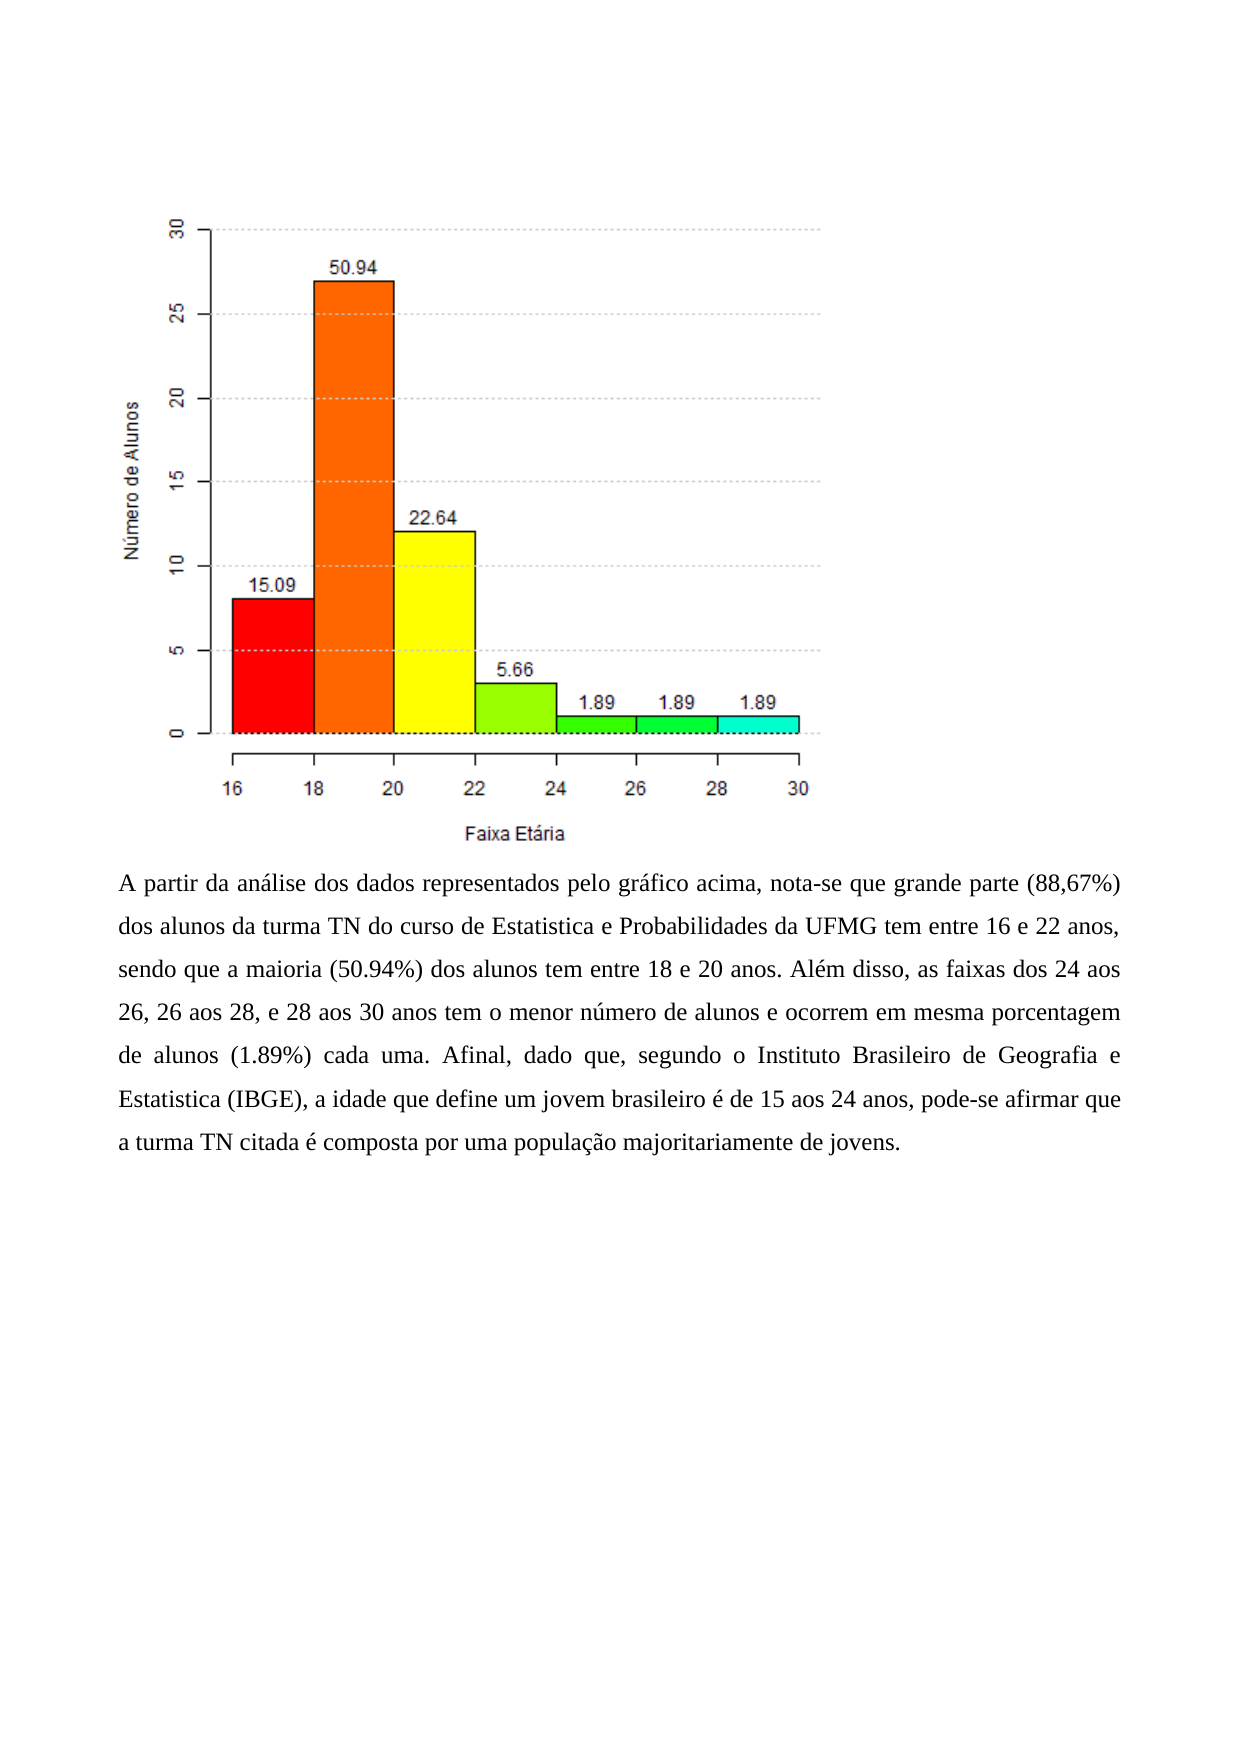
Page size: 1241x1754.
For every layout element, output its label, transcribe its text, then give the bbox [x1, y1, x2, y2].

text A partir da análise dos dados representados pelo gráfico acima, nota-se que grande parte (88,67%) dos alunos da turma TN do curso de Estatistica e Probabilidades da UFMG tem entre 16 e 22 anos, sendo que a maioria (50.94%) dos alunos tem entre 18 e 20 anos. Além disso, as faixas dos 24 aos 26, 26 aos 28, e 28 aos 30 anos tem o menor número de alunos e ocorrem em mesma porcentagem de alunos (1.89%) cada uma. Afinal, dado que, segundo o Instituto Brasileiro de Geografia e Estatistica (IBGE), a idade que define um jovem brasileiro é de 15 aos 24 anos, pode-se afirmar que a turma TN citada é composta por uma população majoritariamente de jovens. [118, 868, 1122, 1156]
